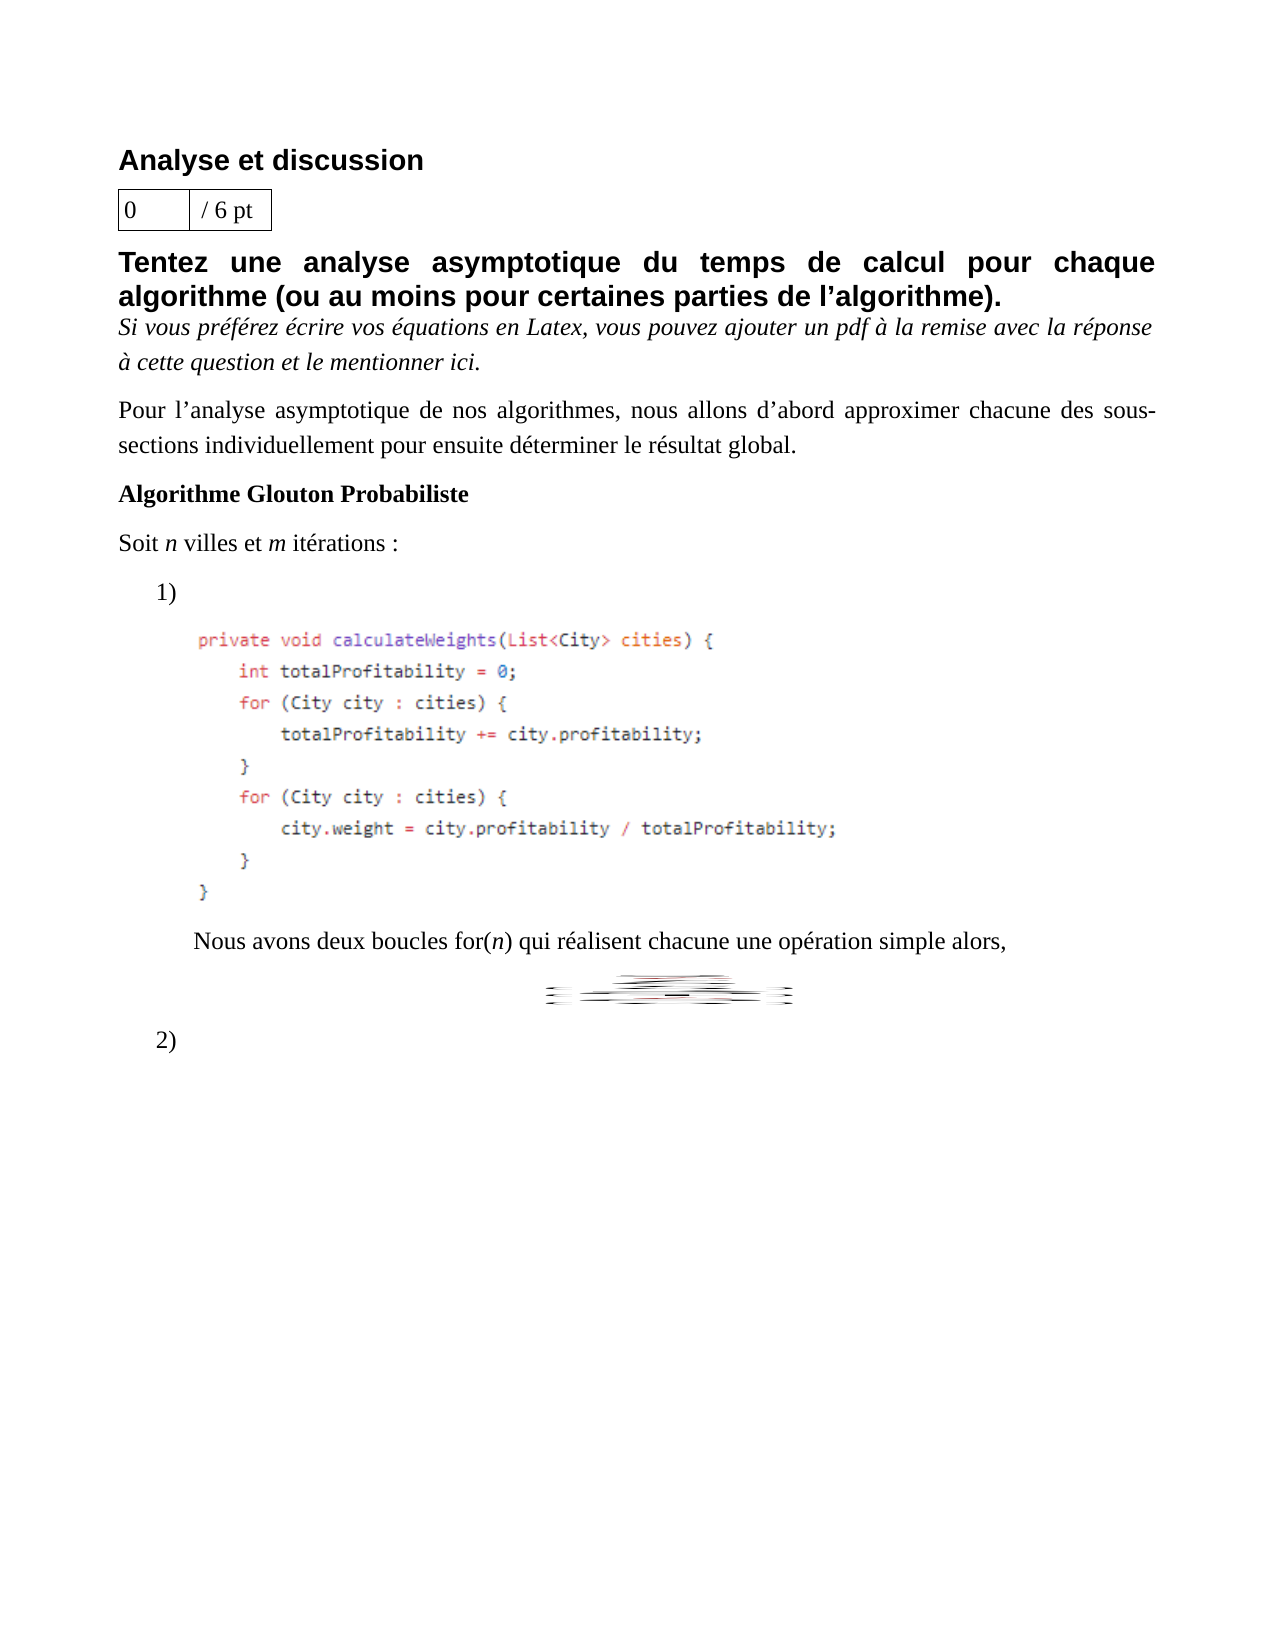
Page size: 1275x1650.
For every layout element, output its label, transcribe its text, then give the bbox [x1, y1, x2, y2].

text Algorithme Glouton Probabiliste [118, 479, 1157, 508]
text Si vous préférez écrire vos équations en Latex, vous pouvez ajouter un pdf à la remise avec la réponse à cette question et le mentionner ici. [118, 312, 1157, 375]
text Pour l’analyse asymptotique de nos algorithmes, nous allons d’abord approximer chacune des sous-sections individuellement pour ensuite déterminer le résultat global. [118, 396, 1157, 459]
text Soit n villes et m itérations : [118, 528, 1157, 557]
subtitle Tentez une analyse asymptotique du temps de calcul pour chaque algorithme (ou au moins pour certaines parties de l’algorithme). [118, 245, 1157, 312]
subtitle Analyse et discussion [118, 143, 1157, 177]
table_header / 6 pt [190, 190, 271, 230]
text Nous avons deux boucles for(n) qui réalisent chacune une opération simple alors, [193, 926, 1157, 955]
table_header 0 [119, 190, 189, 230]
